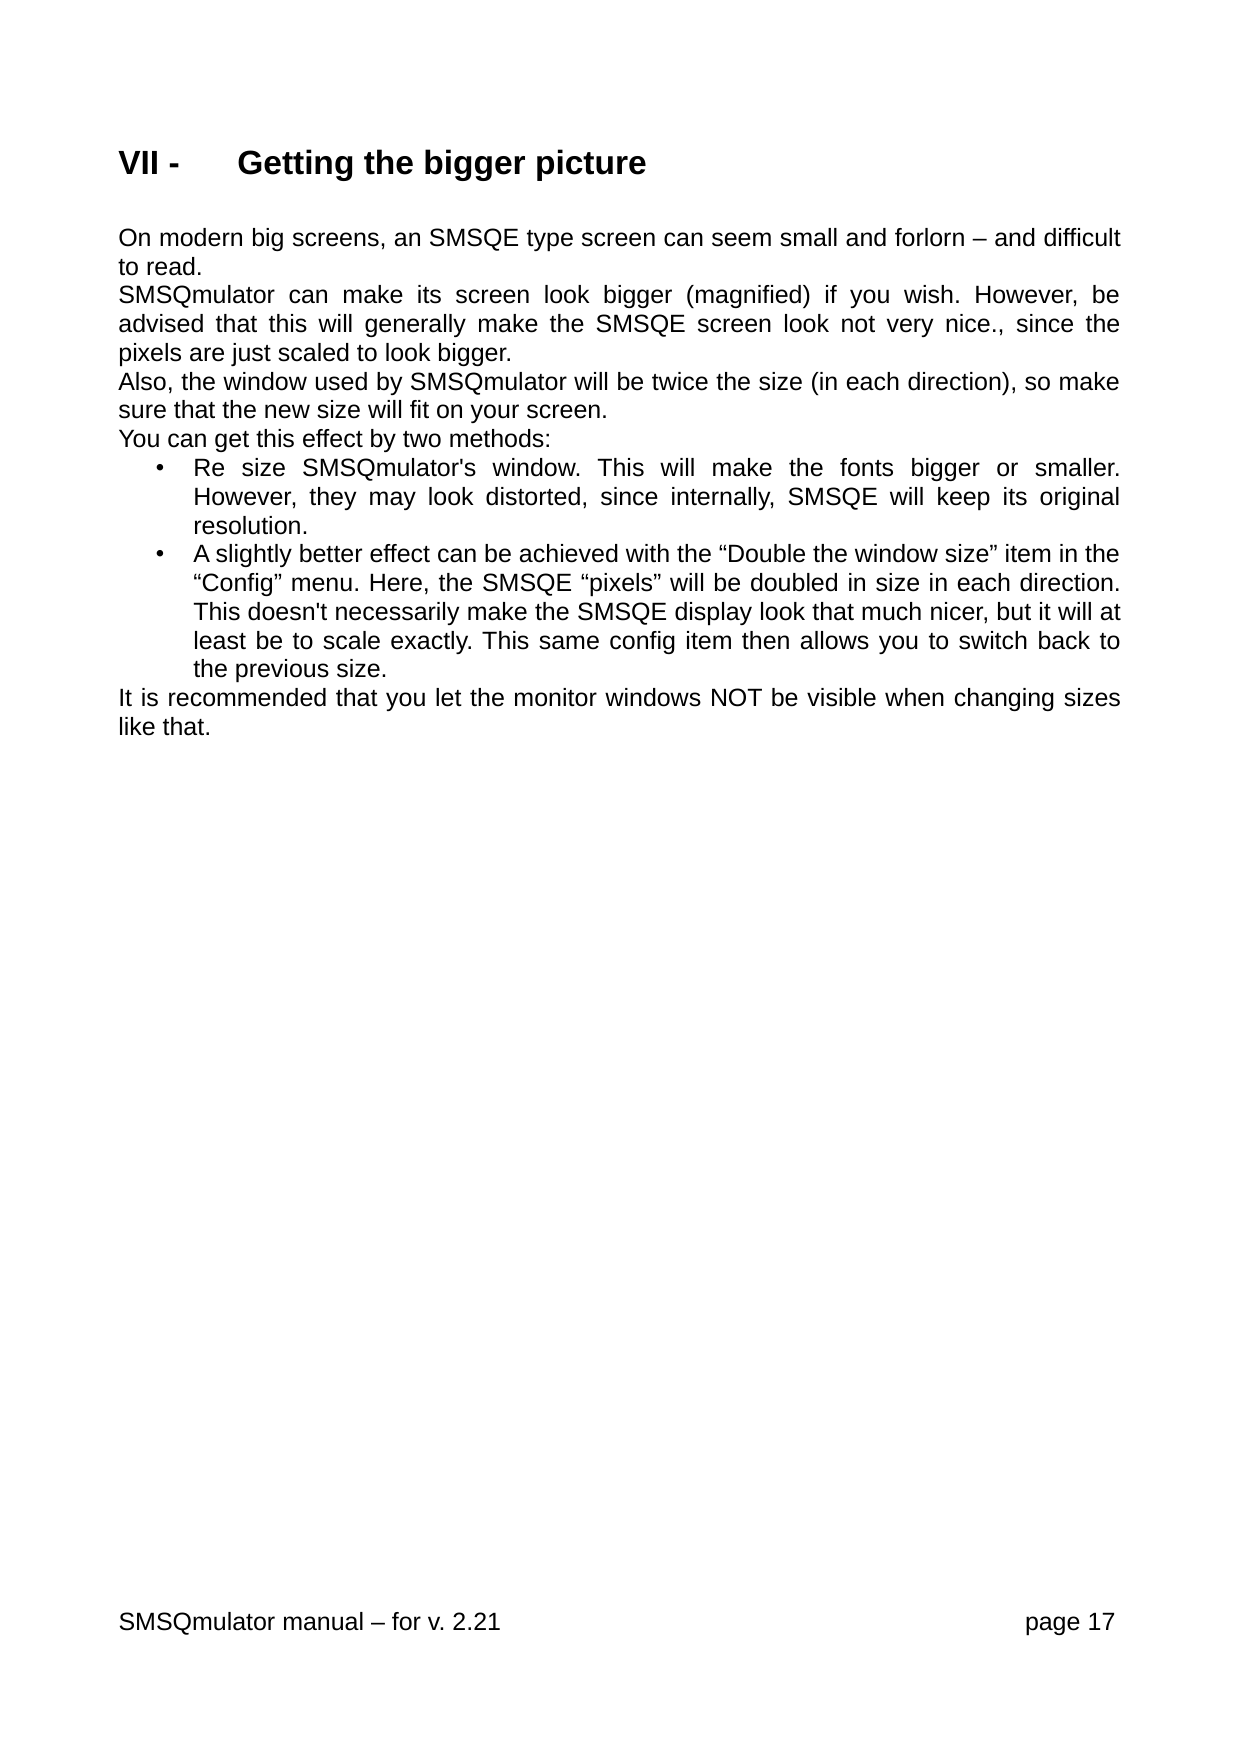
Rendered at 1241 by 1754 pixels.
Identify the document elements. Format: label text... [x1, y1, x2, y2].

text Also, the window used by SMSQmulator will be twice the size (in each direction), so make sure that the new size will fit on your screen. [118, 367, 1122, 424]
text On modern big screens, an SMSQE type screen can seem small and forlorn – and difficult to read. [118, 223, 1122, 281]
list A slightly better effect can be achieved with the “Double the window size” item in the “Config” menu. Here, the SMSQE “pixels” will be doubled in size in each direction. This doesn't necessarily make the SMSQE display look that much nicer, but it will at least be to scale exactly. This same config item then allows you to switch back to the previous size. [156, 539, 1122, 683]
text It is recommended that you let the monitor windows NOT be visible when changing sizes like that. [118, 683, 1122, 741]
text SMSQmulator can make its screen look bigger (magnified) if you wish. However, be advised that this will generally make the SMSQE screen look not very nice., since the pixels are just scaled to look bigger. [118, 281, 1122, 367]
subtitle Getting the bigger picture [118, 143, 1122, 182]
list Re size SMSQmulator's window. This will make the fonts bigger or smaller. However, they may look distorted, since internally, SMSQE will keep its original resolution. [156, 453, 1122, 539]
text You can get this effect by two methods: [118, 424, 1122, 453]
